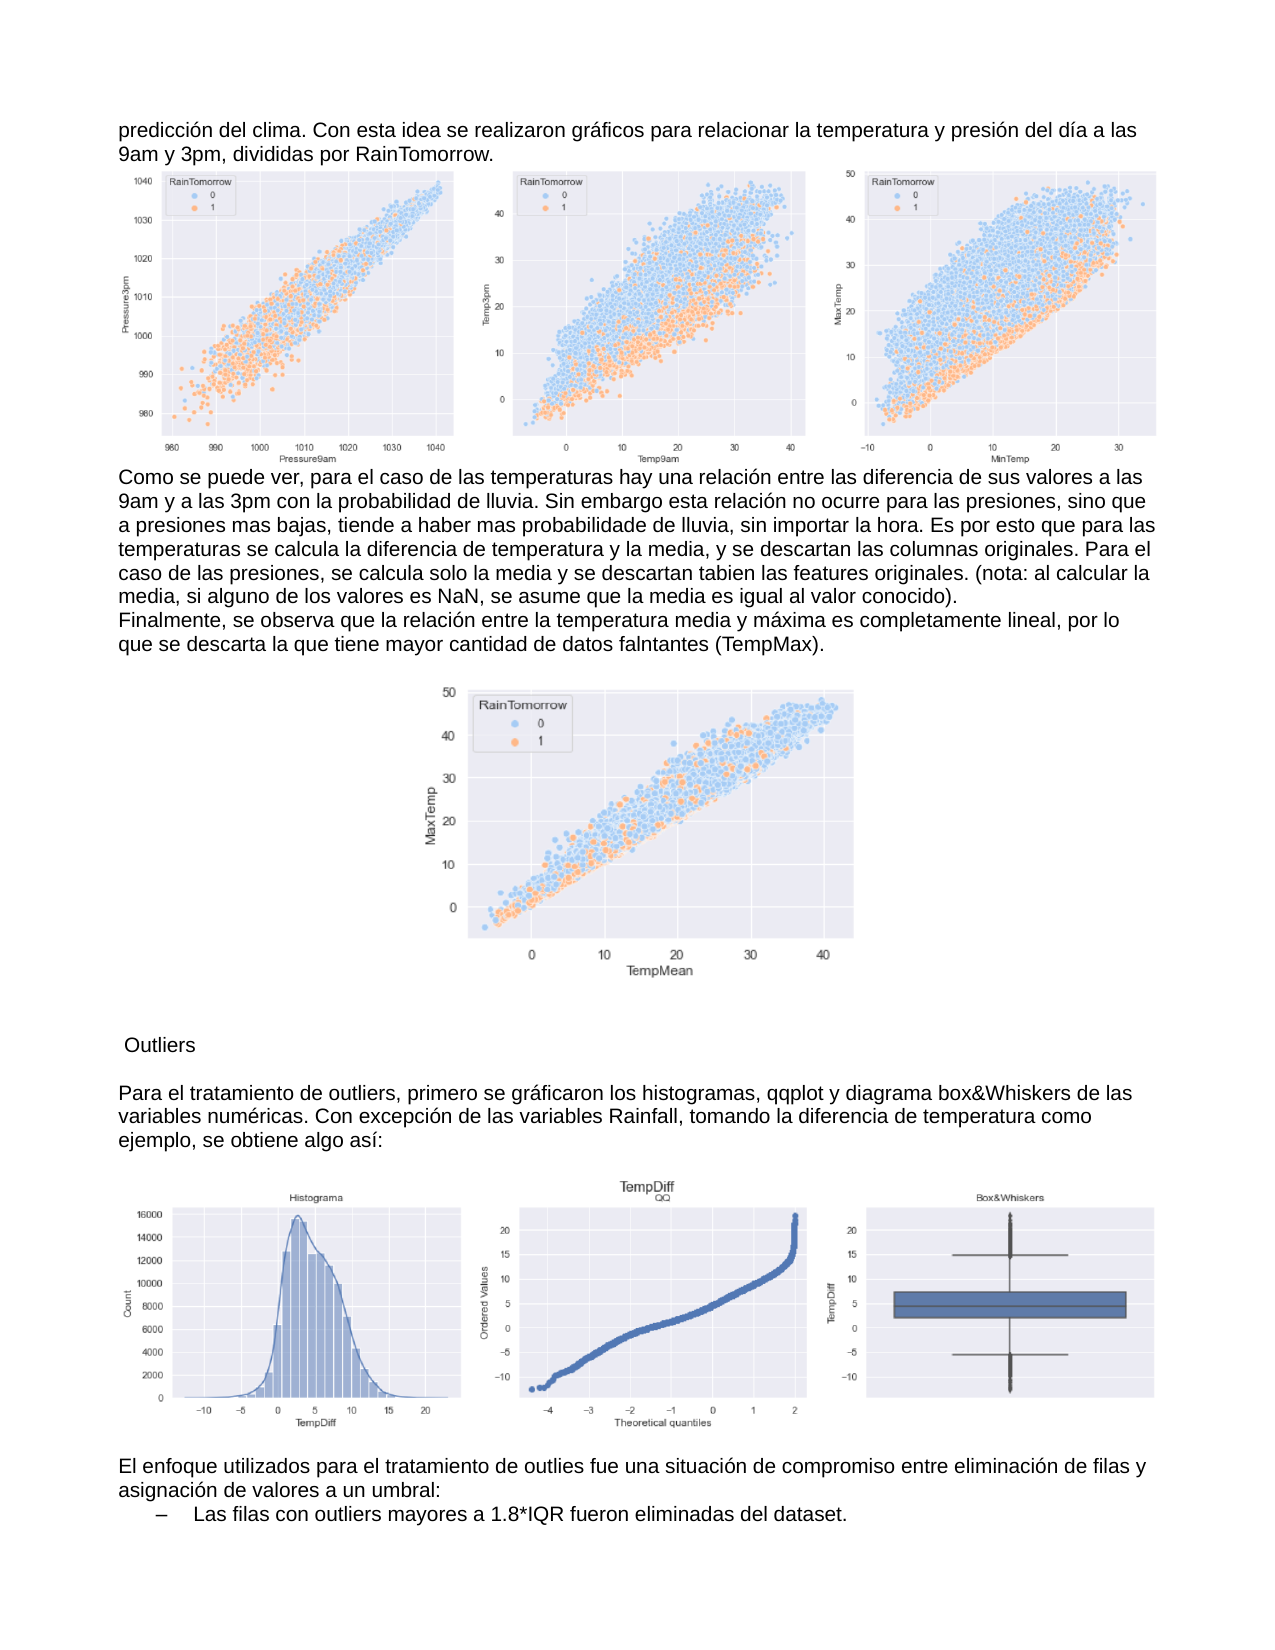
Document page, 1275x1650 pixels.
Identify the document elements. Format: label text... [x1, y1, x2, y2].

text Para el tratamiento de outliers, primero se gráficaron los histogramas, qqplot y diagrama box&Whiskers de las variables numéricas. Con excepción de las variables Rainfall, tomando la diferencia de temperatura como ejemplo, se obtiene algo así: [118, 1080, 1157, 1152]
text Finalmente, se observa que la relación entre la temperatura media y máxima es completamente lineal, por lo que se descarta la que tiene mayor cantidad de datos falntantes (TempMax). [118, 608, 1157, 656]
picture [118, 1176, 1157, 1430]
text predicción del clima. Con esta idea se realizaron gráficos para relacionar la temperatura y presión del día a las 9am y 3pm, divididas por RainTomorrow. [118, 118, 1157, 166]
text El enfoque utilizados para el tratamiento de outlies fue una situación de compromiso entre eliminación de filas y asignación de valores a un umbral: [118, 1454, 1157, 1502]
text Como se puede ver, para el caso de las temperaturas hay una relación entre las diferencia de sus valores a las 9am y a las 3pm con la probabilidad de lluvia. Sin embargo esta relación no ocurre para las presiones, sino que a presiones mas bajas, tiende a haber mas probabilidade de lluvia, sin importar la hora. Es por esto que para las temperaturas se calcula la diferencia de temperatura y la media, y se descartan las columnas originales. Para el caso de las presiones, se calcula solo la media y se descartan tabien las features originales. (nota: al calcular la media, si alguno de los valores es NaN, se asume que la media es igual al valor conocido). [118, 465, 1157, 608]
picture [118, 166, 1157, 465]
list Las filas con outliers mayores a 1.8*IQR fueron eliminadas del dataset. [156, 1502, 1157, 1526]
picture [417, 680, 858, 985]
text Outliers [118, 1032, 1157, 1056]
